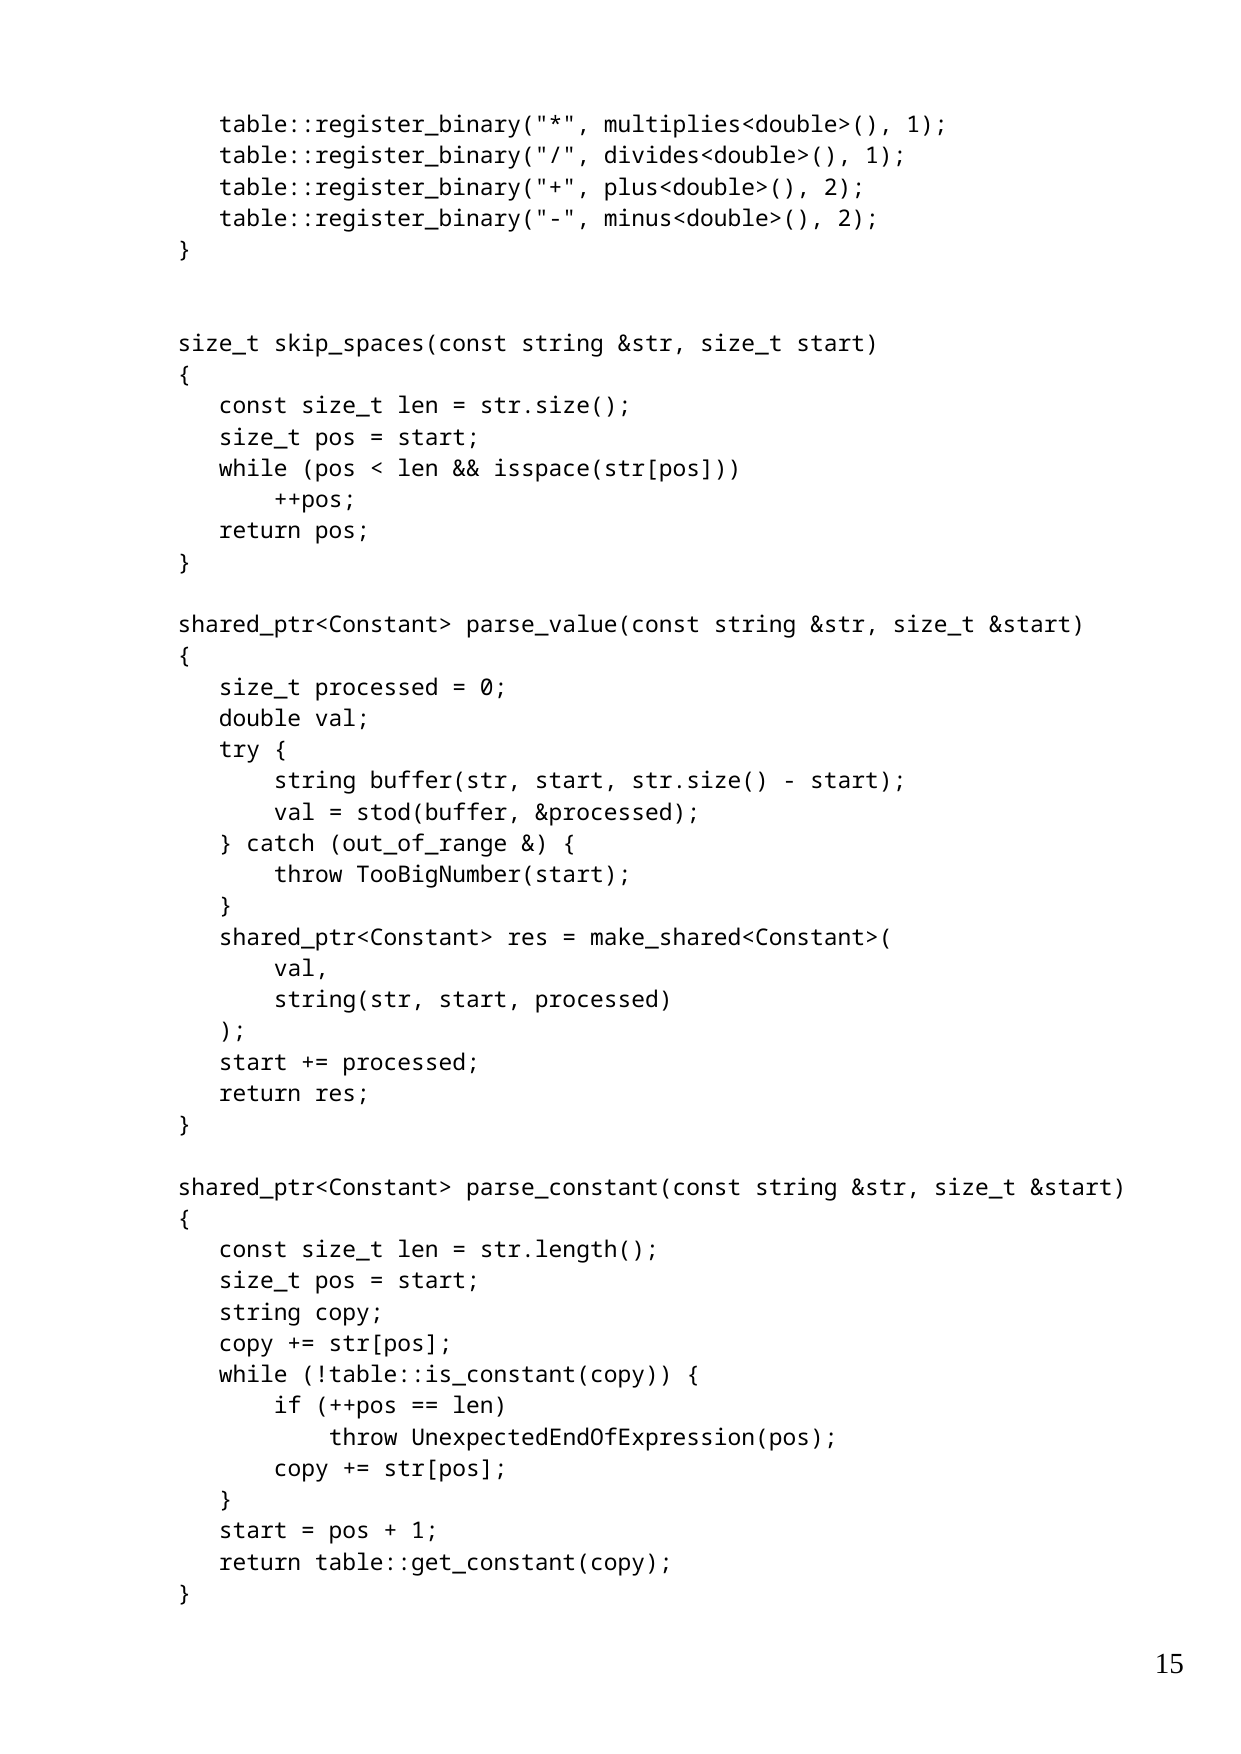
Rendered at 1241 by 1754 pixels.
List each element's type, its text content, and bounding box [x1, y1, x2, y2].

text table::register_binary("*", multiplies<double>(), 1); table::register_binary("/", divides<double>(), 1); table::register_binary("+", plus<double>(), 2); table::register_binary("-", minus<double>(), 2); } size_t skip_spaces(const string &str, size_t start) { const size_t len = str.size(); size_t pos = start; while (pos < len && isspace(str[pos])) ++pos; return pos; } shared_ptr<Constant> parse_value(const string &str, size_t &start) { size_t processed = 0; double val; try { string buffer(str, start, str.size() - start); val = stod(buffer, &processed); } catch (out_of_range &) { throw TooBigNumber(start); } shared_ptr<Constant> res = make_shared<Constant>( val, string(str, start, processed) ); start += processed; return res; } shared_ptr<Constant> parse_constant(const string &str, size_t &start) { const size_t len = str.length(); size_t pos = start; string copy; copy += str[pos]; while (!table::is_constant(copy)) { if (++pos == len) throw UnexpectedEndOfExpression(pos); copy += str[pos]; } start = pos + 1; return table::get_constant(copy); } [177, 108, 1183, 1608]
